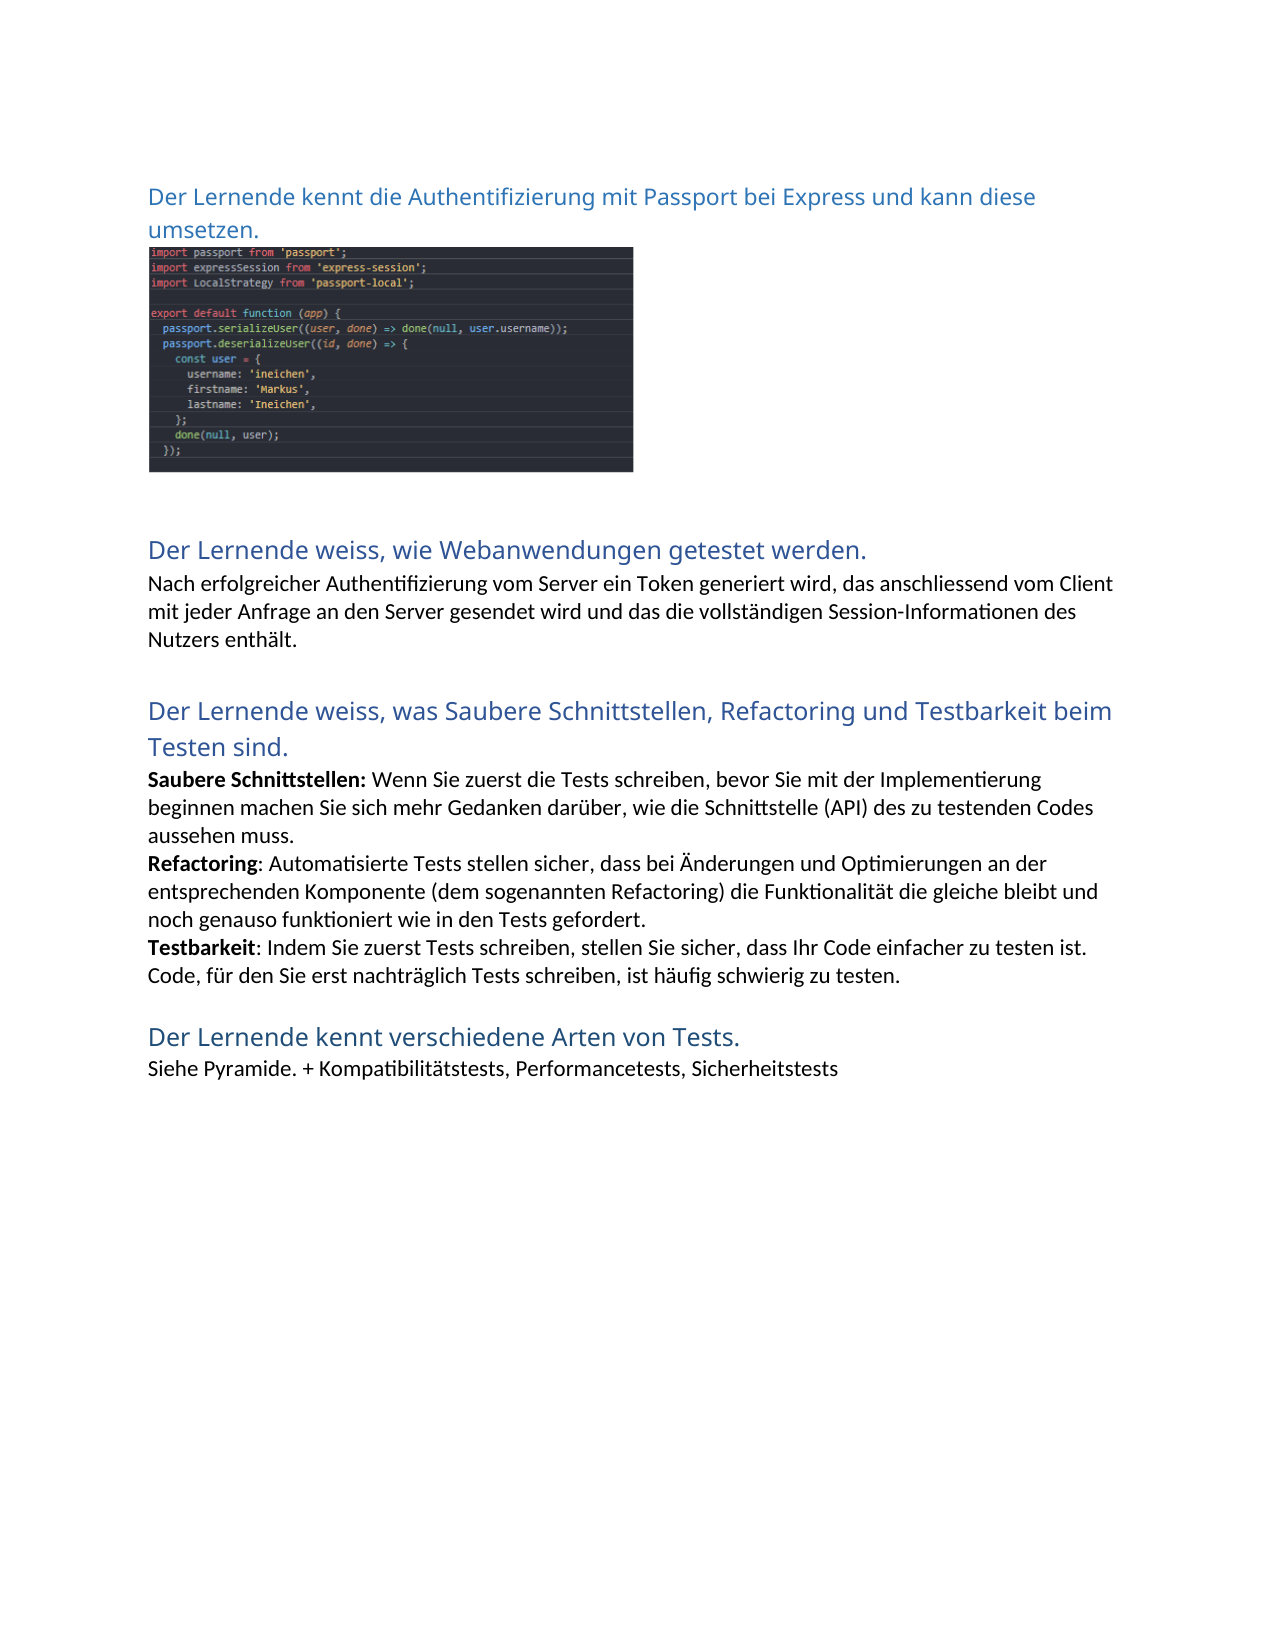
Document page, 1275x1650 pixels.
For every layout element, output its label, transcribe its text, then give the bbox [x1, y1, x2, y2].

text Siehe Pyramide. + Kompatibilitätstests, Performancetests, Sicherheitstests [148, 1054, 1127, 1082]
text Nach erfolgreicher Authentifizierung vom Server ein Token generiert wird, das anschliessend vom Client mit jeder Anfrage an den Server gesendet wird und das die vollständigen Session-Informationen des Nutzers enthält. [148, 569, 1127, 653]
text Saubere Schnittstellen: Wenn Sie zuerst die Tests schreiben, bevor Sie mit der Implementierung beginnen machen Sie sich mehr Gedanken darüber, wie die Schnittstelle (API) des zu testenden Codes aussehen muss. [148, 765, 1127, 849]
text Refactoring: Automatisierte Tests stellen sicher, dass bei Änderungen und Optimierungen an der entsprechenden Komponente (dem sogenannten Refactoring) die Funktionalität die gleiche bleibt und noch genauso funktioniert wie in den Tests gefordert. [148, 849, 1127, 933]
subtitle Der Lernende weiss, wie Webanwendungen getestet werden. [148, 497, 1127, 567]
subtitle Der Lernende weiss, was Saubere Schnittstellen, Refactoring und Testbarkeit beim Testen sind. [148, 657, 1127, 763]
subtitle Der Lernende kennt die Authentifizierung mit Passport bei Express und kann diese umsetzen. [148, 148, 1127, 245]
text Testbarkeit: Indem Sie zuerst Tests schreiben, stellen Sie sicher, dass Ihr Code einfacher zu testen ist. Code, für den Sie erst nachträglich Tests schreiben, ist häufig schwierig zu testen. [148, 933, 1127, 989]
text Der Lernende kennt verschiedene Arten von Tests. [148, 989, 1127, 1054]
